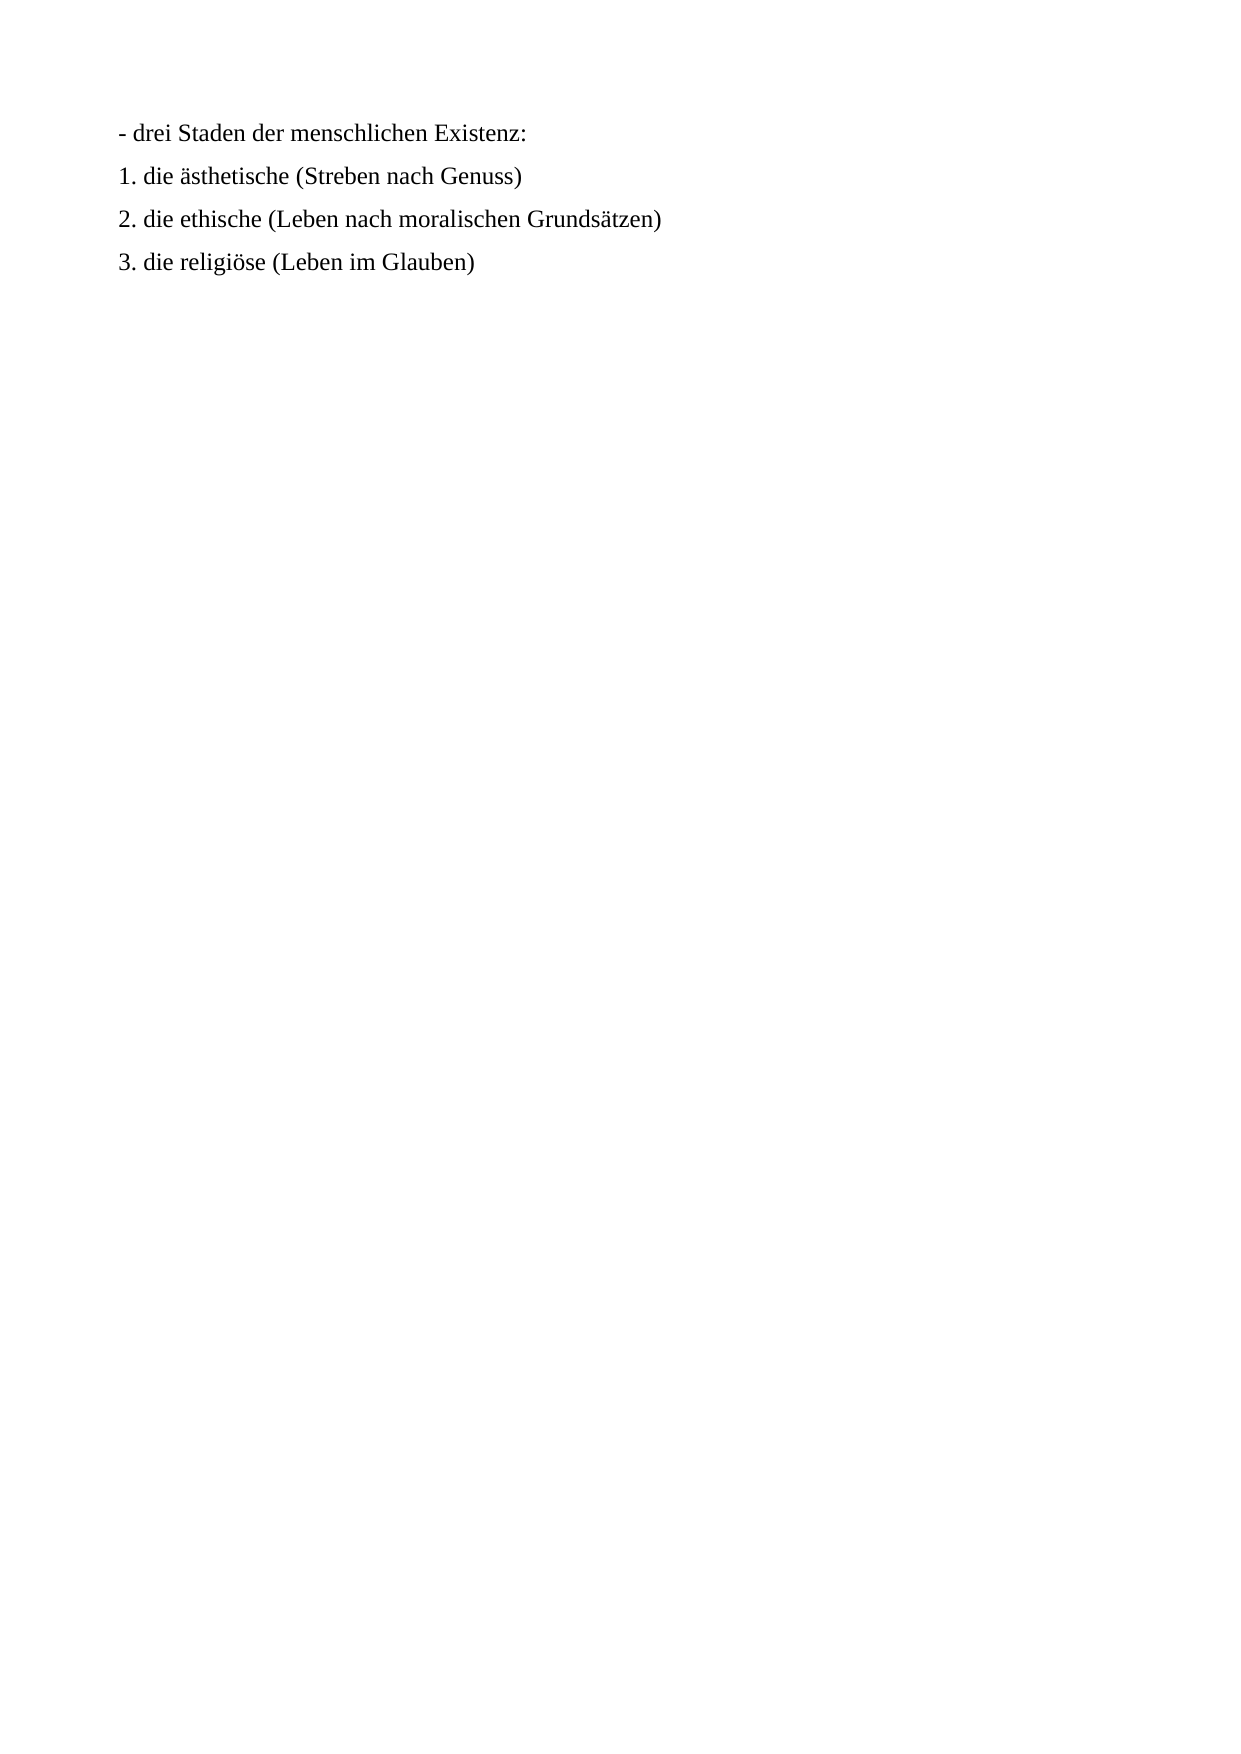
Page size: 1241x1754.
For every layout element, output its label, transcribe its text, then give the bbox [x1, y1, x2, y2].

text - drei Staden der menschlichen Existenz: [118, 118, 1122, 147]
text 2. die ethische (Leben nach moralischen Grundsätzen) [118, 204, 1122, 233]
text 1. die ästhetische (Streben nach Genuss) [118, 161, 1122, 190]
text 3. die religiöse (Leben im Glauben) [118, 247, 1122, 276]
